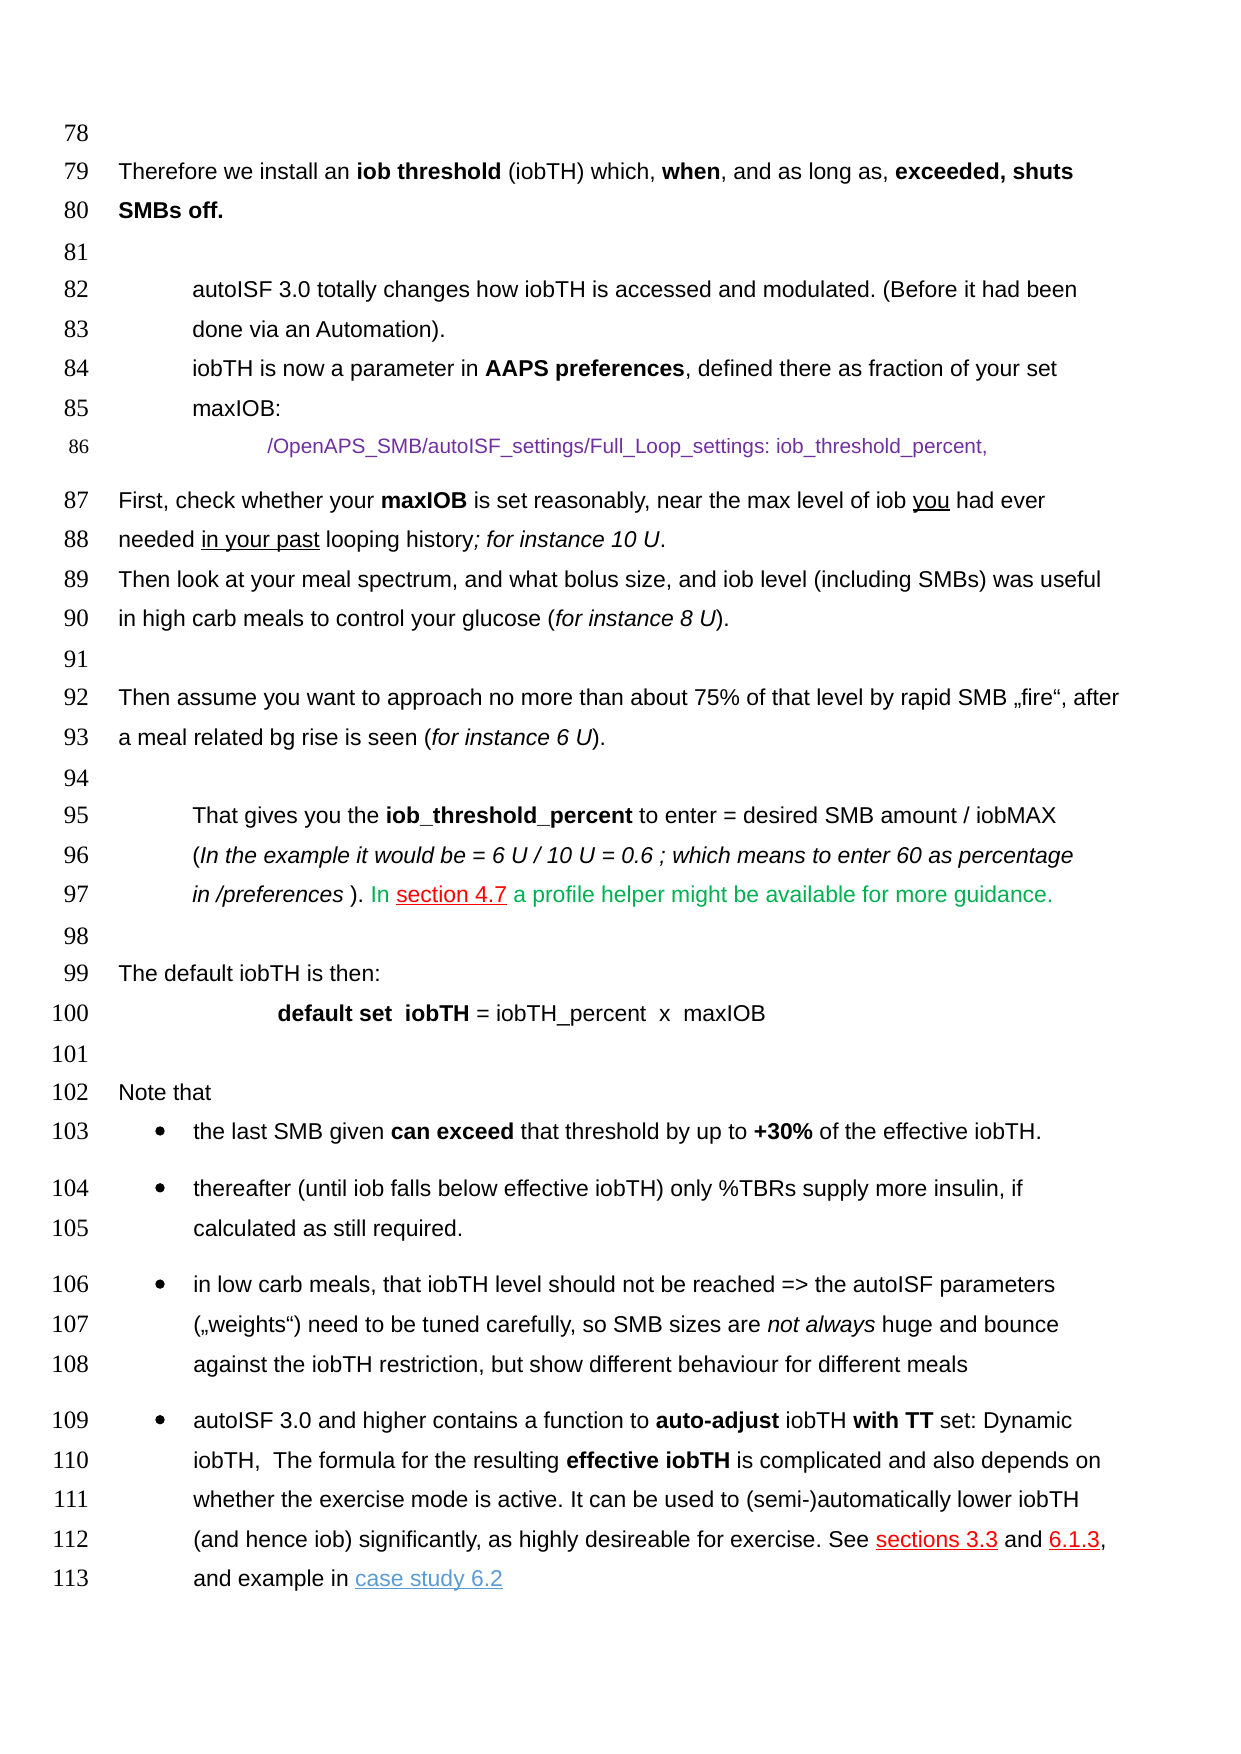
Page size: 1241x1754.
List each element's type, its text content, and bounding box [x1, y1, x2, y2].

list thereafter (until iob falls below effective iobTH) only %TBRs supply more insulin, if calculated as still required. [156, 1175, 1122, 1242]
list autoISF 3.0 and higher contains a function to auto-adjust iobTH with TT set: Dynamic iobTH, The formula for the resulting effective iobTH is complicated and also depends on whether the exercise mode is active. It can be used to (semi-)automatically lower iobTH (and hence iob) significantly, as highly desireable for exercise. See sections 3.3 and 6.1.3, and example in case study 6.2 [156, 1407, 1122, 1592]
text Then assume you want to approach no more than about 75% of that level by rapid SMB „fire“, after a meal related bg rise is seen (for instance 6 U). [118, 684, 1122, 750]
text Therefore we install an iob threshold (iobTH) which, when, and as long as, exceeded, shuts SMBs off. [118, 158, 1122, 223]
text autoISF 3.0 totally changes how iobTH is accessed and modulated. (Before it had been done via an Automation). [192, 276, 1122, 342]
text Then look at your meal spectrum, and what bolus size, and iob level (including SMBs) was useful in high carb meals to control your glucose (for instance 8 U). [118, 566, 1122, 631]
list the last SMB given can exceed that threshold by up to +30% of the effective iobTH. [156, 1118, 1122, 1145]
text iobTH is now a parameter in AAPS preferences, defined there as fraction of your set maxIOB: [192, 355, 1122, 421]
text The default iobTH is then: [118, 960, 1122, 987]
list /OpenAPS_SMB/autoISF_settings/Full_Loop_settings: iob_threshold_percent, [267, 434, 1122, 458]
text default set iobTH = iobTH_percent x maxIOB [118, 1000, 1122, 1026]
list in low carb meals, that iobTH level should not be reached => the autoISF parameters („weights“) need to be tuned carefully, so SMB sizes are not always huge and bounce against the iobTH restriction, but show different behaviour for different meals [156, 1271, 1122, 1377]
text Note that [118, 1079, 1122, 1105]
text First, check whether your maxIOB is set reasonably, near the max level of iob you had ever needed in your past looping history; for instance 10 U. [118, 487, 1122, 552]
text That gives you the iob_threshold_percent to enter = desired SMB amount / iobMAX (In the example it would be = 6 U / 10 U = 0.6 ; which means to enter 60 as percentage in /preferences ). In section 4.7 a profile helper might be available for more guidance. [192, 802, 1122, 908]
